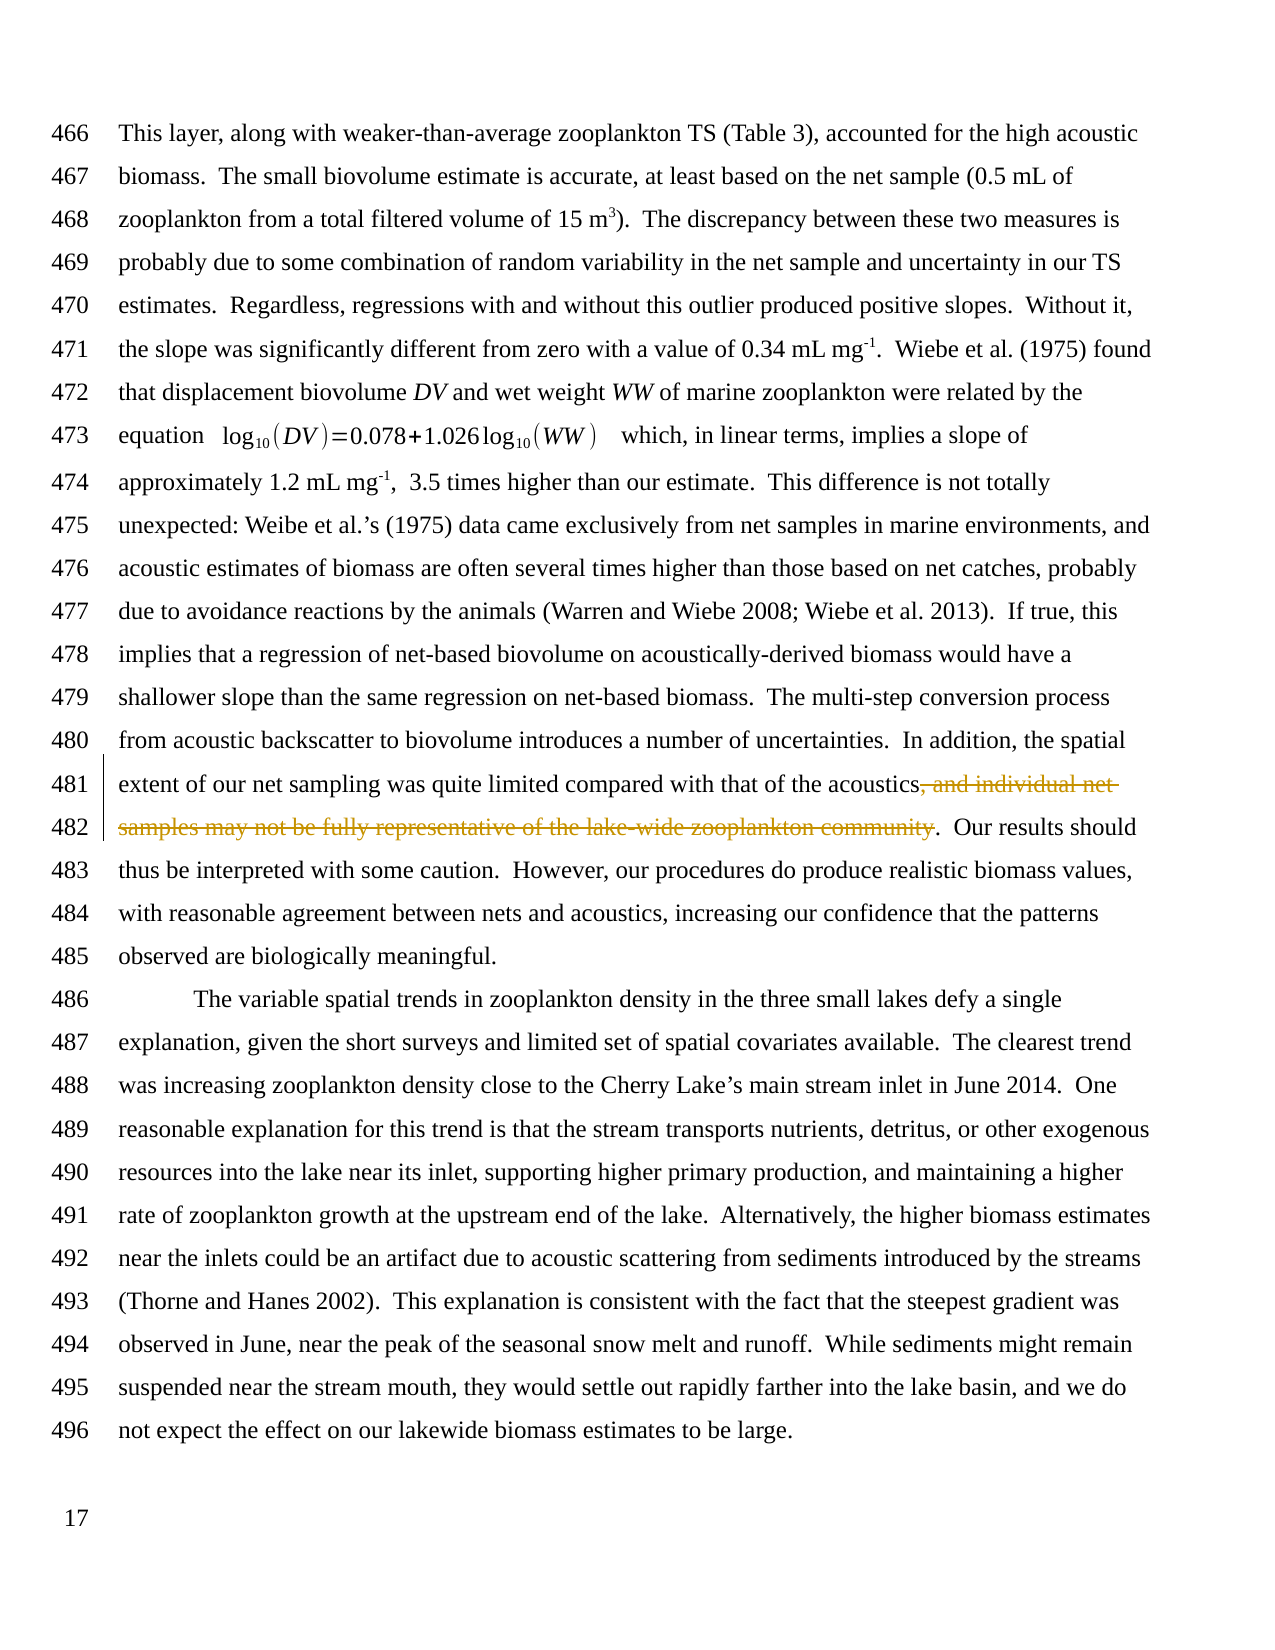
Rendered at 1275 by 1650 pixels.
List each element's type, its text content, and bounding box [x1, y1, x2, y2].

text There was fair agreement between the acoustic and net-based estimates of zooplankton biomass. However, the data from Lake Eleanor in April 2014 formed a notable outlier, with the net-based biovolume much lower relative to the acoustic biomass than expected, based on the other samples. A relatively strong scattering layer was visible near the surface along the entire survey track. This layer, along with weaker-than-average zooplankton TS (Table 3), accounted for the high acoustic biomass. The small biovolume estimate is accurate, at least based on the net sample (0.5 mL of zooplankton from a total filtered volume of 15 m3). The discrepancy between these two measures is probably due to some combination of random variability in the net sample and uncertainty in our TS estimates. Regardless, regressions with and without this outlier produced positive slopes. Without it, the slope was significantly different from zero with a value of 0.34 mL mg-1. Wiebe et al. (1975)⁠ found that displacement biovolume DV and wet weight WW of marine zooplankton were related by the equation which, in linear terms, implies a slope of approximately 1.2 mL mg-1, 3.5 times higher than our estimate. This difference is not totally unexpected: Weibe et al.’s (1975) data came exclusively from net samples in marine environments, and acoustic estimates of biomass are often several times higher than those based on net catches, probably due to avoidance reactions by the animals (Warren and Wiebe 2008; Wiebe et al. 2013)⁠. If true, this implies that a regression of net-based biovolume on acoustically-derived biomass would have a shallower slope than the same regression on net-based biomass. The multi-step conversion process from acoustic backscatter to biovolume introduces a number of uncertainties. In addition, the spatial extent of our net sampling was quite limited compared with that of the acoustics. Our results should thus be interpreted with some caution. However, our procedures do produce realistic biomass values, with reasonable agreement between nets and acoustics, increasing our confidence that the patterns observed are biologically meaningful. [118, 118, 1157, 970]
text The variable spatial trends in zooplankton density in the three small lakes defy a single explanation, given the short surveys and limited set of spatial covariates available. The clearest trend was increasing zooplankton density close to the Cherry Lake’s main stream inlet in June 2014. One reasonable explanation for this trend is that the stream transports nutrients, detritus, or other exogenous resources into the lake near its inlet, supporting higher primary production, and maintaining a higher rate of zooplankton growth at the upstream end of the lake. Alternatively, the higher biomass estimates near the inlets could be an artifact due to acoustic scattering from sediments introduced by the streams (Thorne and Hanes 2002)⁠. This explanation is consistent with the fact that the steepest gradient was observed in June, near the peak of the seasonal snow melt and runoff. While sediments might remain suspended near the stream mouth, they would settle out rapidly farther into the lake basin, and we do not expect the effect on our lakewide biomass estimates to be large. [118, 984, 1157, 1444]
